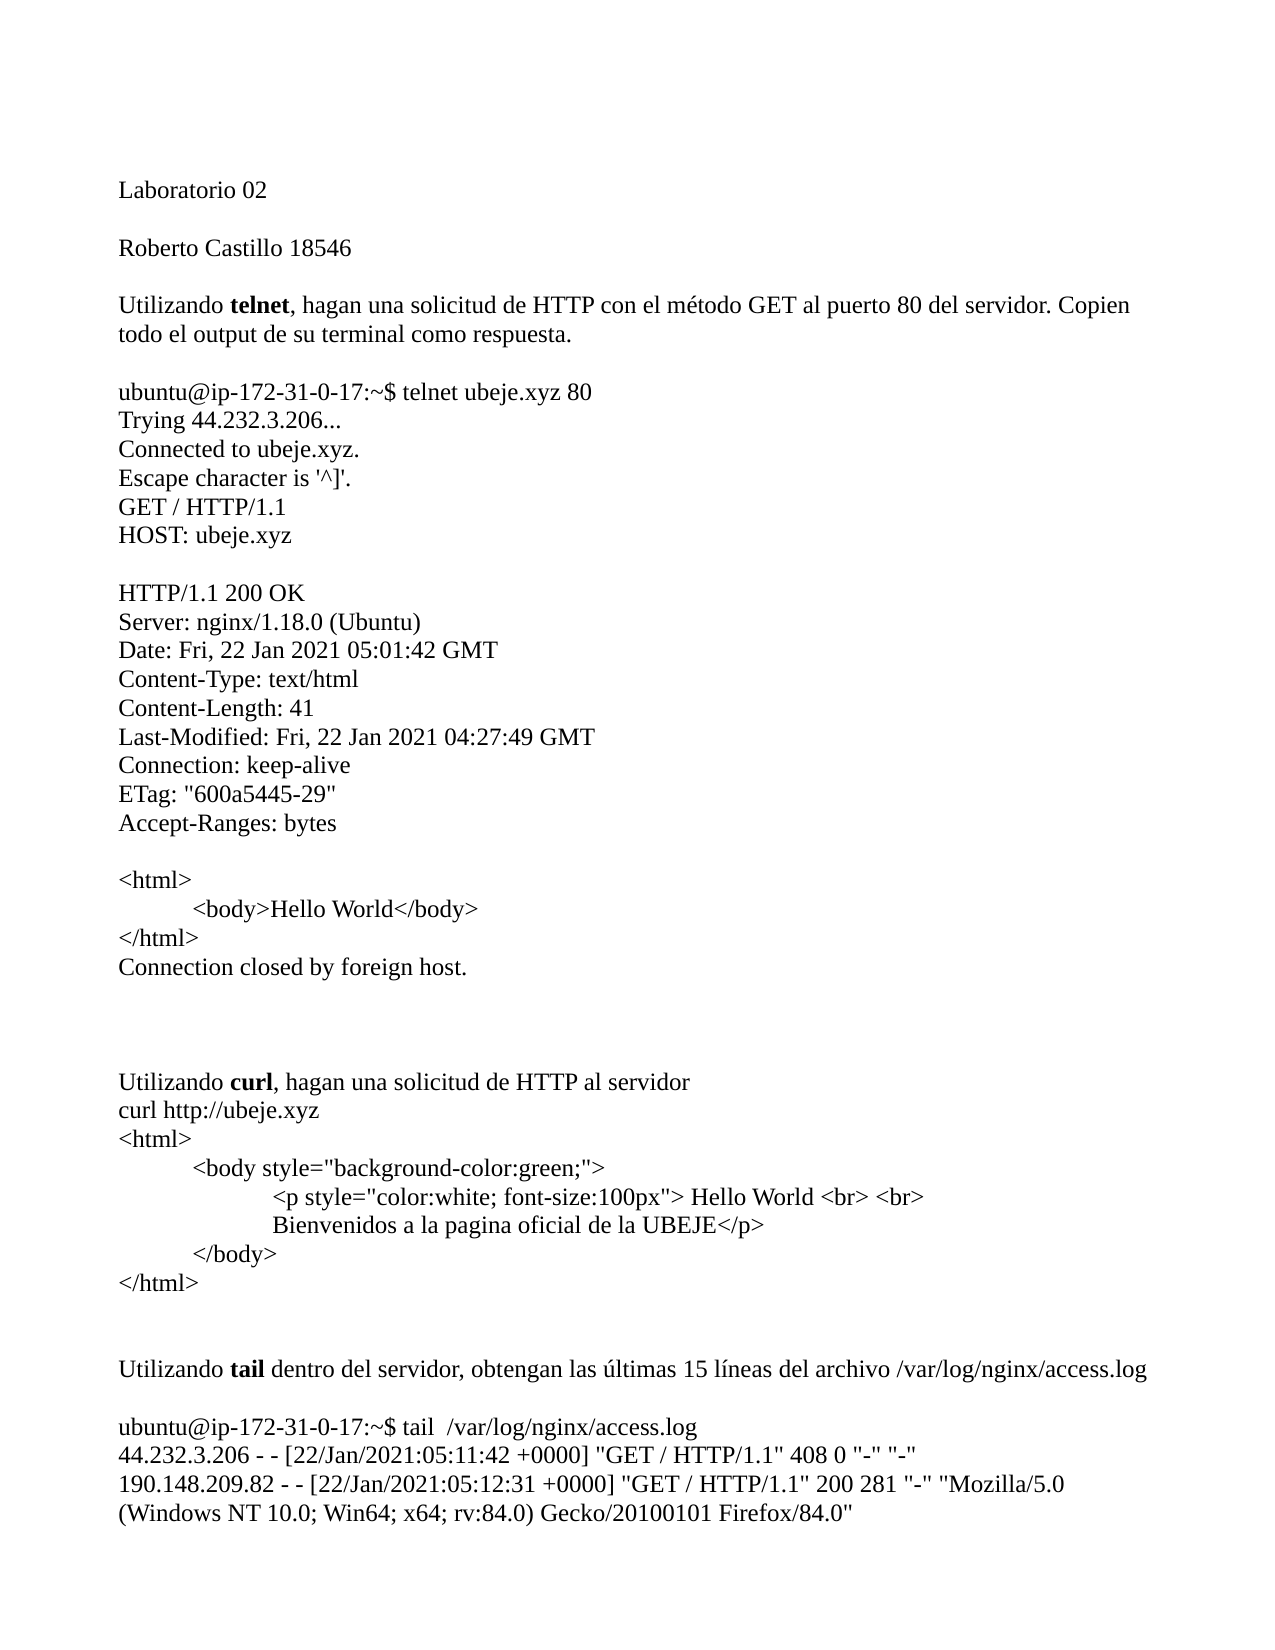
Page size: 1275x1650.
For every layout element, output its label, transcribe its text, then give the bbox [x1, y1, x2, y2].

text Date: Fri, 22 Jan 2021 05:01:42 GMT [118, 636, 1157, 664]
text Connection: keep-alive [118, 751, 1157, 779]
text Content-Length: 41 [118, 693, 1157, 722]
text <body>Hello World</body> [118, 894, 1157, 923]
text </html> [118, 1268, 1157, 1297]
text Escape character is '^]'. [118, 463, 1157, 492]
text </html> [118, 923, 1157, 952]
text <html> [118, 1124, 1157, 1153]
text Utilizando curl, hagan una solicitud de HTTP al servidor [118, 1067, 1157, 1096]
text Bienvenidos a la pagina oficial de la UBEJE</p> [118, 1211, 1157, 1239]
text GET / HTTP/1.1 [118, 492, 1157, 521]
text ubuntu@ip-172-31-0-17:~$ tail /var/log/nginx/access.log [118, 1412, 1157, 1441]
text Last-Modified: Fri, 22 Jan 2021 04:27:49 GMT [118, 722, 1157, 751]
text ubuntu@ip-172-31-0-17:~$ telnet ubeje.xyz 80 [118, 377, 1157, 406]
text curl http://ubeje.xyz [118, 1096, 1157, 1124]
text Laboratorio 02 [118, 176, 1157, 204]
text 190.148.209.82 - - [22/Jan/2021:05:12:31 +0000] "GET / HTTP/1.1" 200 281 "-" "Mozilla/5.0 (Windows NT 10.0; Win64; x64; rv:84.0) Gecko/20100101 Firefox/84.0" [118, 1469, 1157, 1527]
text Server: nginx/1.18.0 (Ubuntu) [118, 607, 1157, 636]
text <p style="color:white; font-size:100px"> Hello World <br> <br> [118, 1182, 1157, 1211]
text ETag: "600a5445-29" [118, 779, 1157, 808]
text Utilizando tail dentro del servidor, obtengan las últimas 15 líneas del archivo /var/log/nginx/access.log [118, 1354, 1157, 1383]
text Utilizando telnet, hagan una solicitud de HTTP con el método GET al puerto 80 del servidor. Copien todo el output de su terminal como respuesta. [118, 291, 1157, 348]
text HOST: ubeje.xyz [118, 521, 1157, 549]
text Roberto Castillo 18546 [118, 233, 1157, 262]
text HTTP/1.1 200 OK [118, 578, 1157, 607]
text 44.232.3.206 - - [22/Jan/2021:05:11:42 +0000] "GET / HTTP/1.1" 408 0 "-" "-" [118, 1441, 1157, 1469]
text Connection closed by foreign host. [118, 952, 1157, 981]
text Connected to ubeje.xyz. [118, 434, 1157, 463]
text </body> [118, 1239, 1157, 1268]
text Content-Type: text/html [118, 664, 1157, 693]
text Accept-Ranges: bytes [118, 808, 1157, 837]
text <html> [118, 866, 1157, 894]
text <body style="background-color:green;"> [118, 1153, 1157, 1182]
text Trying 44.232.3.206... [118, 406, 1157, 434]
